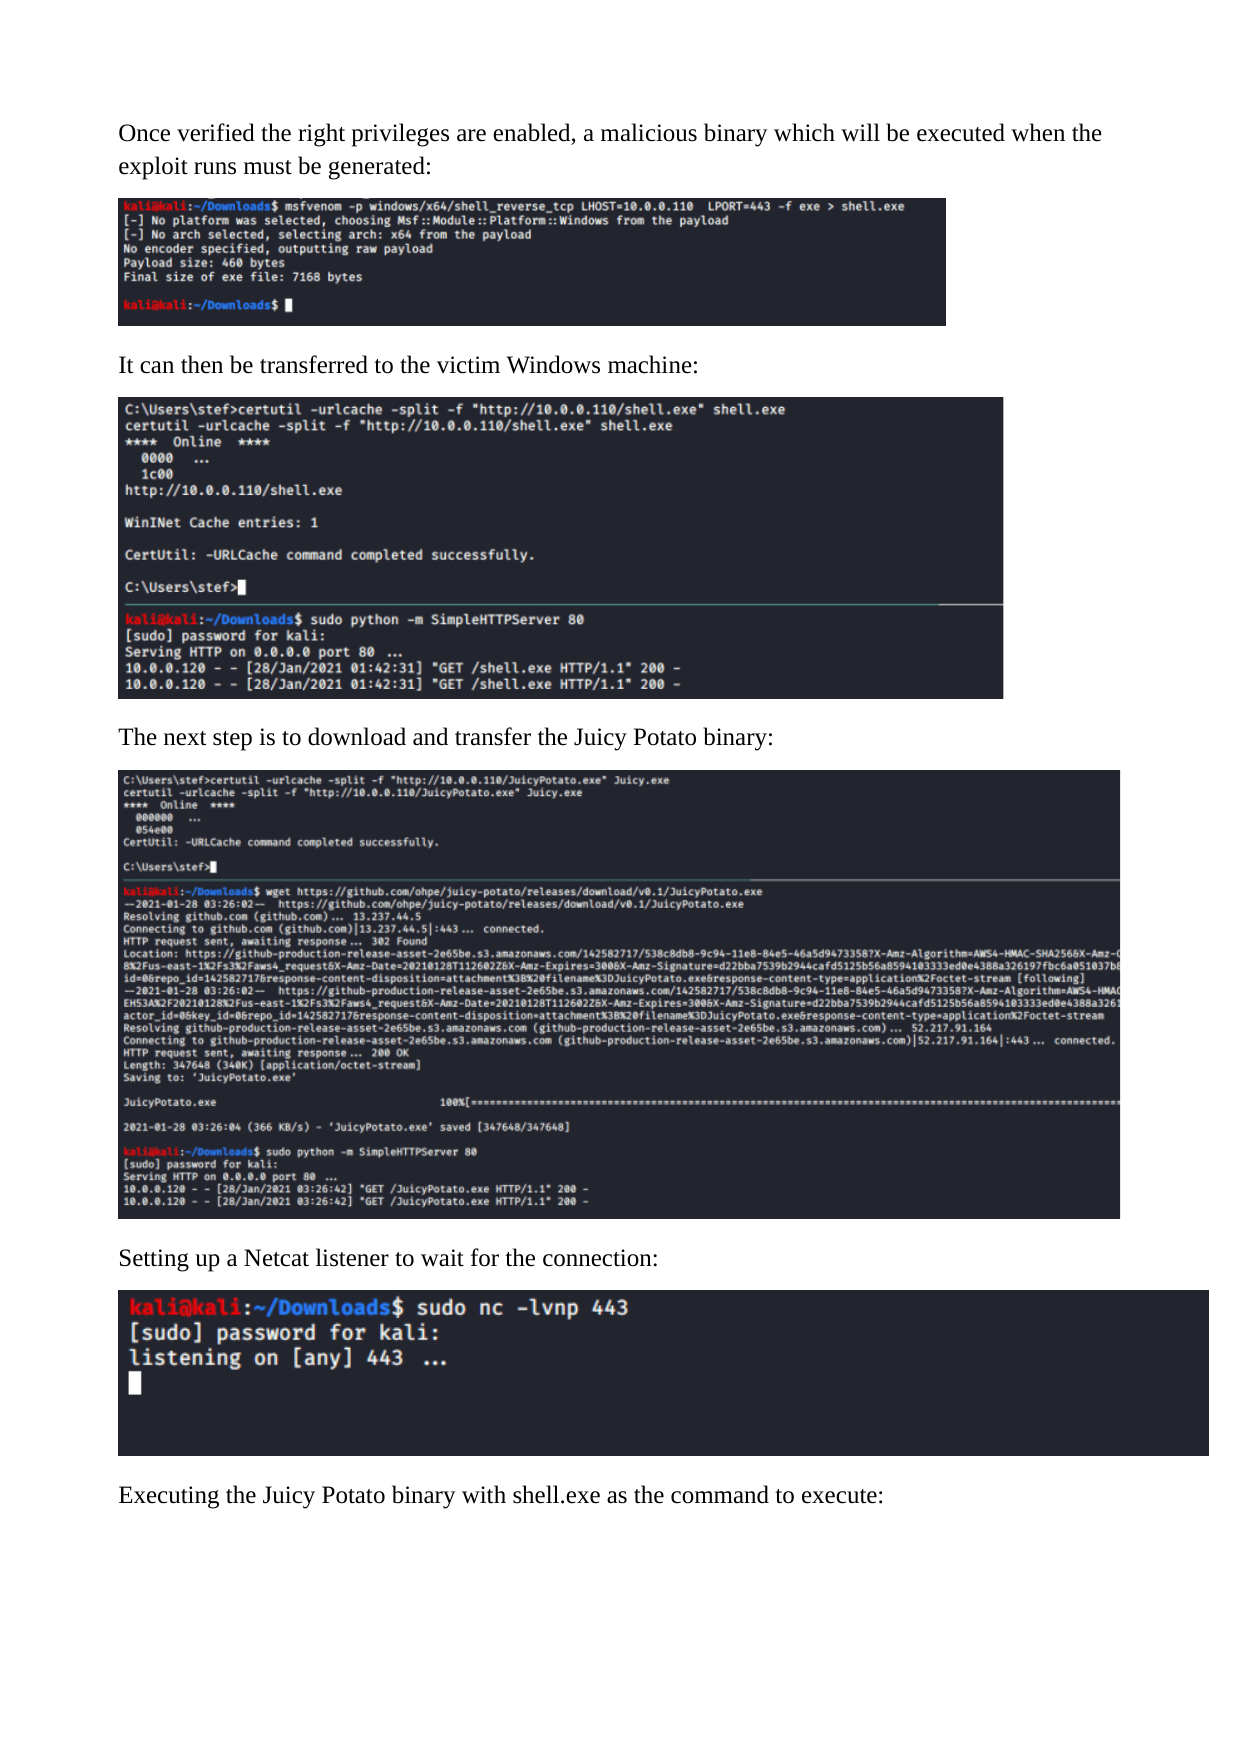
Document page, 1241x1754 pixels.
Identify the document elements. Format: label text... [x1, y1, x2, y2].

picture [118, 397, 1004, 699]
text The next step is to download and transfer the Juicy Potato binary: [118, 722, 1122, 751]
text Once verified the right privileges are enabled, a malicious binary which will be executed when the exploit runs must be generated: [118, 118, 1122, 180]
text Executing the Juicy Potato binary with shell.exe as the command to execute: [118, 1480, 1122, 1509]
text Setting up a Netcat listener to wait for the connection: [118, 1243, 1122, 1271]
picture [118, 198, 946, 326]
picture [118, 770, 1121, 1219]
text It can then be transferred to the victim Windows machine: [118, 350, 1122, 379]
picture [118, 1290, 1209, 1456]
